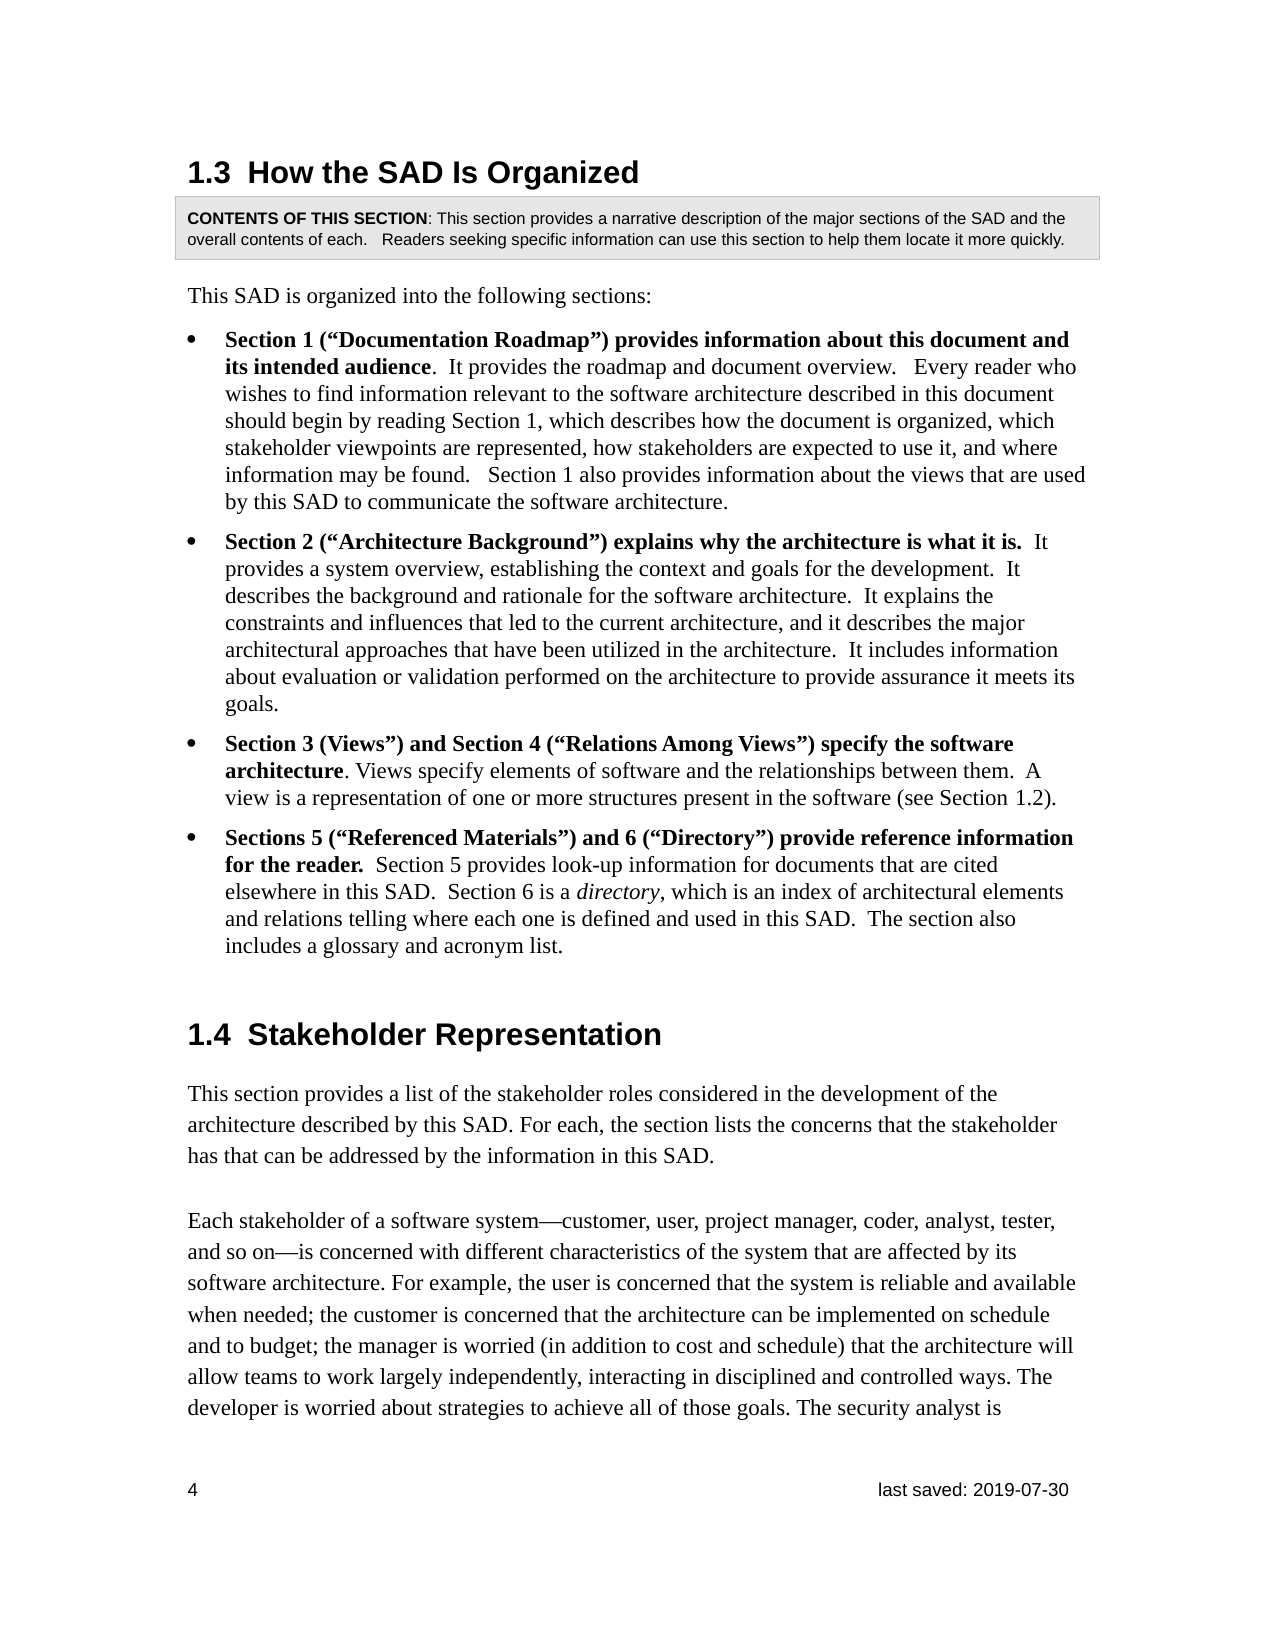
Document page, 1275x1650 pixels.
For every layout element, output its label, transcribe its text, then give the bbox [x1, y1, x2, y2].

subtitle How the SAD Is Organized [187, 150, 1087, 189]
list Section 3 (Views”) and Section 4 (“Relations Among Views”) specify the software architecture. Views specify elements of software and the relationships between them. A view is a representation of one or more structures present in the software (see Section 1.2). [187, 729, 1087, 810]
text This section provides a list of the stakeholder roles considered in the development of the architecture described by this SAD. For each, the section lists the concerns that the stakeholder has that can be addressed by the information in this SAD. [187, 1075, 1087, 1169]
text Each stakeholder of a software system—customer, user, project manager, coder, analyst, tester, and so on—is concerned with different characteristics of the system that are affected by its software architecture. For example, the user is concerned that the system is reliable and available when needed; the customer is concerned that the architecture can be implemented on schedule and to budget; the manager is worried (in addition to cost and schedule) that the architecture will allow teams to work largely independently, interacting in disciplined and controlled ways. The developer is worried about strategies to achieve all of those goals. The security analyst is [187, 1202, 1087, 1421]
table_header CONTENTS OF THIS SECTION: This section provides a narrative description of the major sections of the SAD and the overall contents of each. Readers seeking specific information can use this section to help them locate it more quickly. [176, 197, 1099, 259]
text This SAD is organized into the following sections: [187, 277, 1087, 308]
list Section 1 (“Documentation Roadmap”) provides information about this document and its intended audience. It provides the roadmap and document overview. Every reader who wishes to find information relevant to the software architecture described in this document should begin by reading Section 1, which describes how the document is organized, which stakeholder viewpoints are represented, how stakeholders are expected to use it, and where information may be found. Section 1 also provides information about the views that are used by this SAD to communicate the software architecture. [187, 325, 1087, 514]
subtitle Stakeholder Representation [187, 1012, 1087, 1052]
list Sections 5 (“Referenced Materials”) and 6 (“Directory”) provide reference information for the reader. Section 5 provides look-up information for documents that are cited elsewhere in this SAD. Section 6 is a directory, which is an index of architectural elements and relations telling where each one is defined and used in this SAD. The section also includes a glossary and acronym list. [187, 823, 1087, 958]
list Section 2 (“Architecture Background”) explains why the architecture is what it is. It provides a system overview, establishing the context and goals for the development. It describes the background and rationale for the software architecture. It explains the constraints and influences that led to the current architecture, and it describes the major architectural approaches that have been utilized in the architecture. It includes information about evaluation or validation performed on the architecture to provide assurance it meets its goals. [187, 527, 1087, 717]
